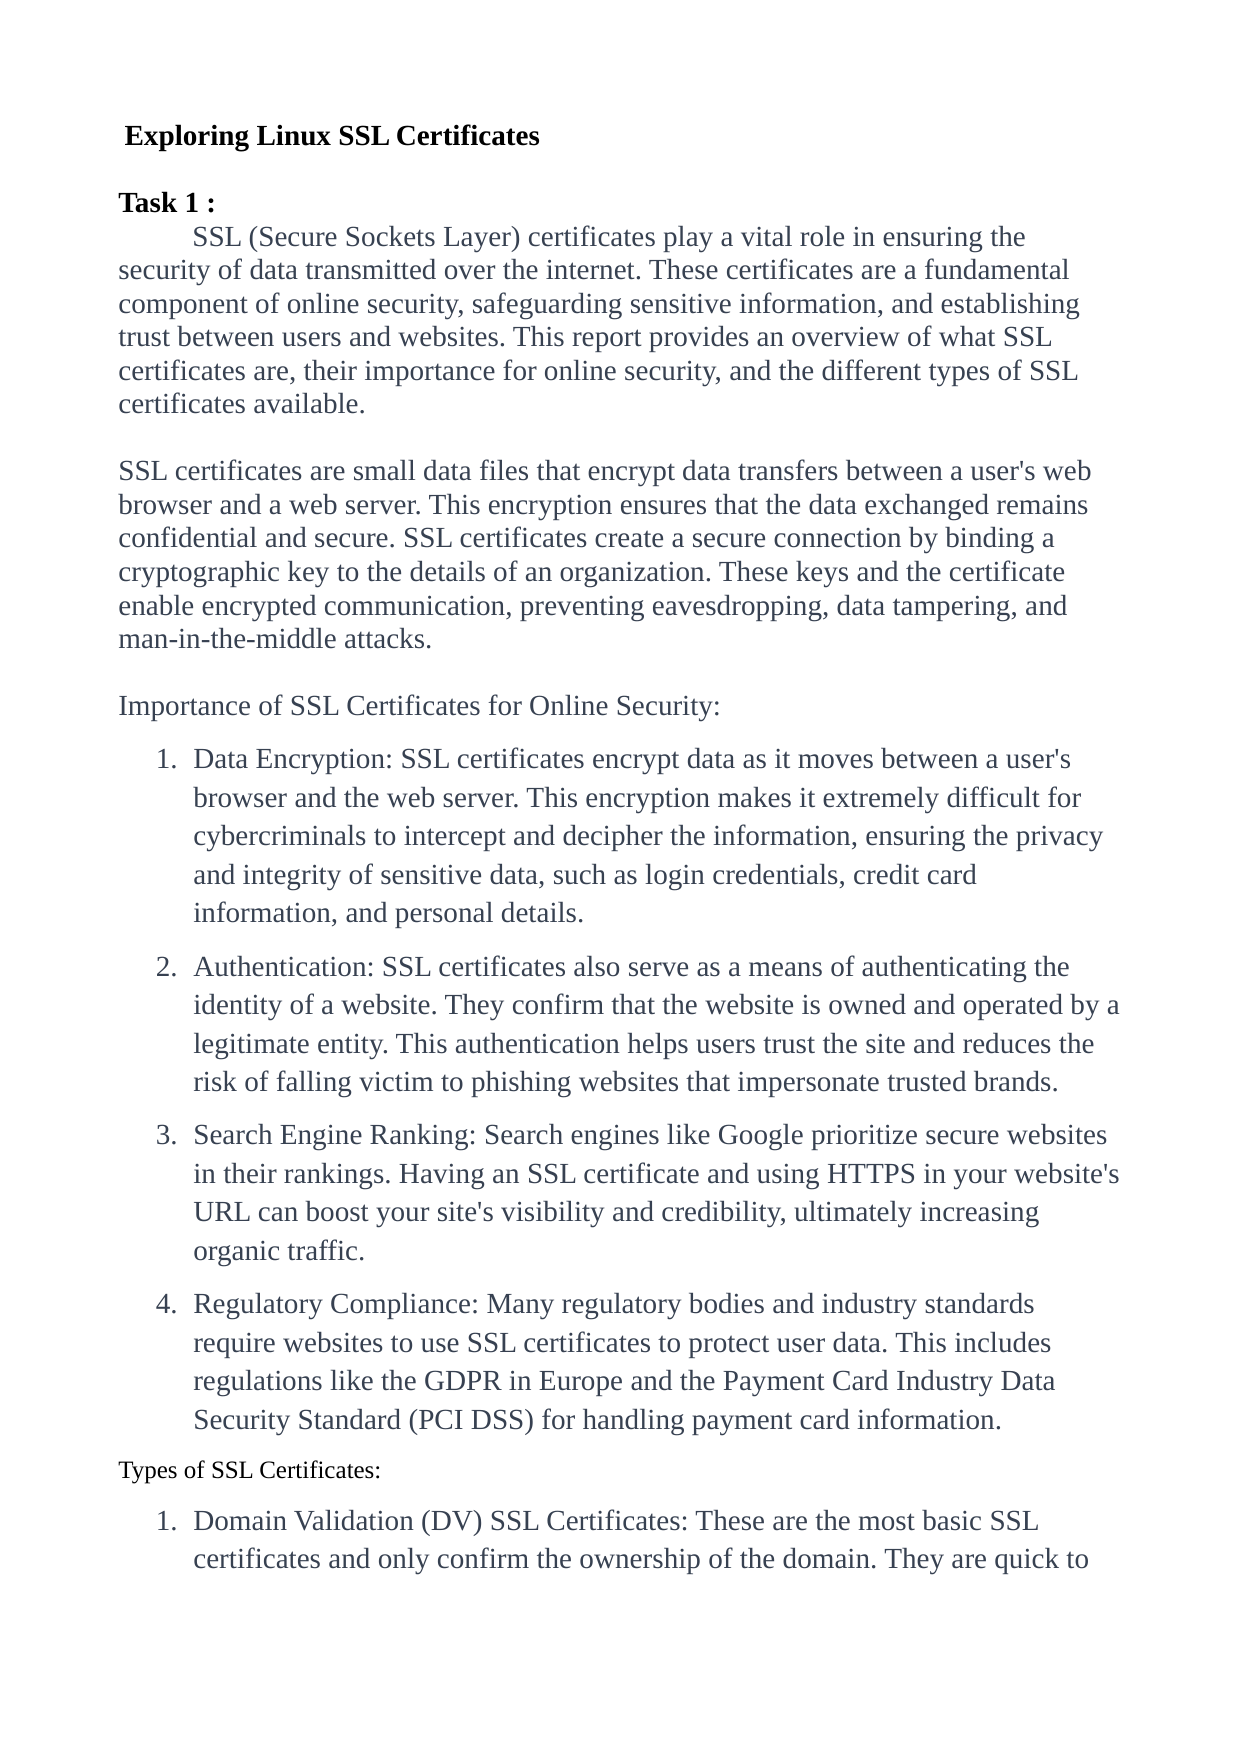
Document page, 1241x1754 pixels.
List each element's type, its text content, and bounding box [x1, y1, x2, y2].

list Data Encryption: SSL certificates encrypt data as it moves between a user's browser and the web server. This encryption makes it extremely difficult for cybercriminals to intercept and decipher the information, ensuring the privacy and integrity of sensitive data, such as login credentials, credit card information, and personal details. [156, 741, 1122, 929]
text Types of SSL Certificates: [118, 1455, 1122, 1484]
text SSL certificates are small data files that encrypt data transfers between a user's web browser and a web server. This encryption ensures that the data exchanged remains confidential and secure. SSL certificates create a secure connection by binding a cryptographic key to the details of an organization. These keys and the certificate enable encrypted communication, preventing eavesdropping, data tampering, and man-in-the-middle attacks. [118, 453, 1122, 655]
text Exploring Linux SSL Certificates [118, 118, 1122, 152]
list Search Engine Ranking: Search engines like Google prioritize secure websites in their rankings. Having an SSL certificate and using HTTPS in your website's URL can boost your site's visibility and credibility, ultimately increasing organic traffic. [156, 1117, 1122, 1267]
text Task 1 : [118, 185, 1122, 219]
text SSL (Secure Sockets Layer) certificates play a vital role in ensuring the security of data transmitted over the internet. These certificates are a fundamental component of online security, safeguarding sensitive information, and establishing trust between users and websites. This report provides an overview of what SSL certificates are, their importance for online security, and the different types of SSL certificates available. [118, 219, 1122, 420]
list Authentication: SSL certificates also serve as a means of authenticating the identity of a website. They confirm that the website is owned and operated by a legitimate entity. This authentication helps users trust the site and reduces the risk of falling victim to phishing websites that impersonate trusted brands. [156, 949, 1122, 1098]
list Regulatory Compliance: Many regulatory bodies and industry standards require websites to use SSL certificates to protect user data. This includes regulations like the GDPR in Europe and the Payment Card Industry Data Security Standard (PCI DSS) for handling payment card information. [156, 1286, 1122, 1435]
list Domain Validation (DV) SSL Certificates: These are the most basic SSL certificates and only confirm the ownership of the domain. They are quick to [156, 1503, 1122, 1575]
text Importance of SSL Certificates for Online Security: [118, 688, 1122, 722]
